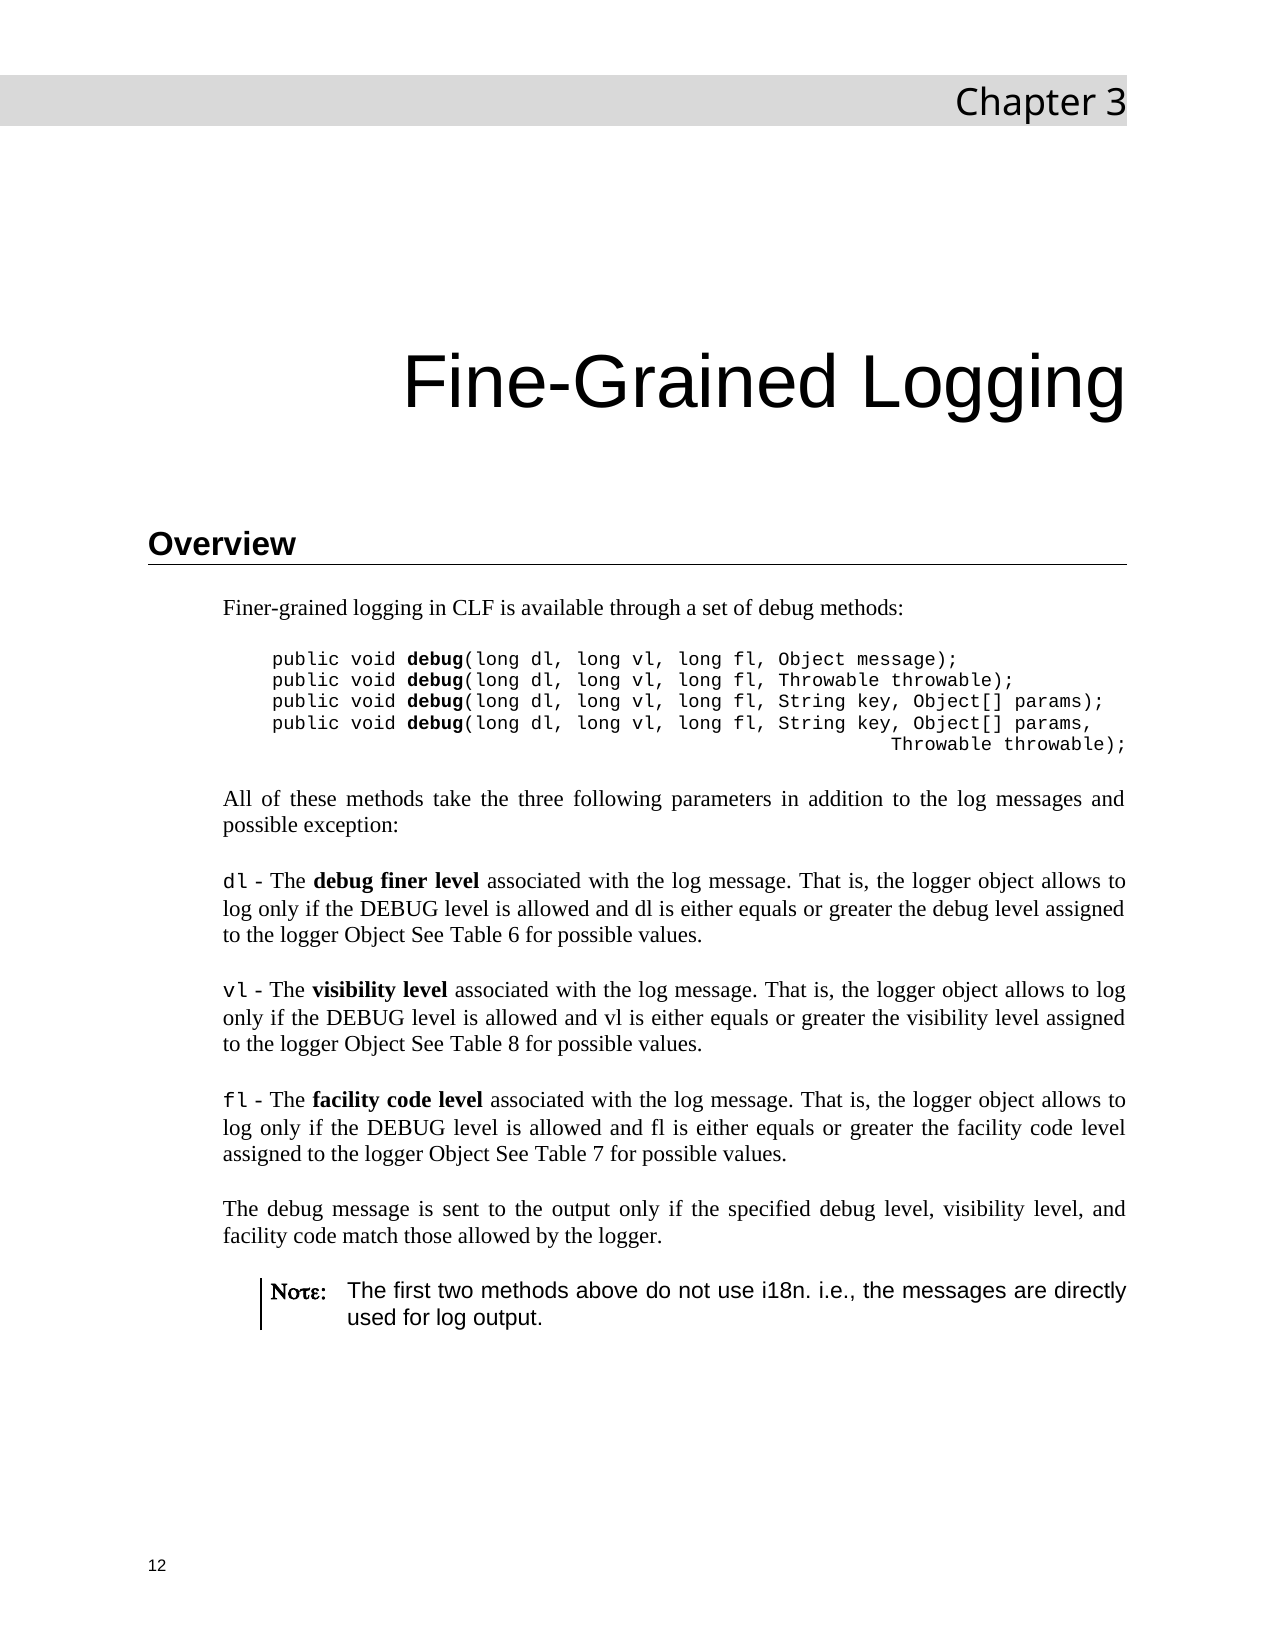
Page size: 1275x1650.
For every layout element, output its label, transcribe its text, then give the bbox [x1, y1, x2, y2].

title Fine-Grained Logging [263, 337, 1127, 423]
text fl - The facility code level associated with the log message. That is, the logger object allows to log only if the DEBUG level is allowed and fl is either equals or greater the facility code level assigned to the logger Object See Table 7 for possible values. [223, 1086, 1127, 1166]
text public void debug(long dl, long vl, long fl, Throwable throwable); [272, 671, 1127, 692]
text public void debug(long dl, long vl, long fl, Object message); [272, 650, 1127, 671]
text The debug message is sent to the output only if the specified debug level, visibility level, and facility code match those allowed by the logger. [223, 1196, 1127, 1248]
text dl - The debug finer level associated with the log message. That is, the logger object allows to log only if the DEBUG level is allowed and dl is either equals or greater the debug level assigned to the logger Object See Table 6 for possible values. [223, 867, 1127, 947]
subtitle Overview [148, 523, 1127, 564]
text Finer-grained logging in CLF is available through a set of debug methods: [223, 594, 1127, 621]
text public void debug(long dl, long vl, long fl, String key, Object[] params); [272, 692, 1127, 713]
list The first two methods above do not use i18n. i.e., the messages are directly used for log output. [260, 1277, 1127, 1330]
text vl - The visibility level associated with the log message. That is, the logger object allows to log only if the DEBUG level is allowed and vl is either equals or greater the visibility level assigned to the logger Object See Table 8 for possible values. [223, 977, 1127, 1057]
text All of these methods take the three following parameters in addition to the log messages and possible exception: [223, 785, 1127, 838]
text public void debug(long dl, long vl, long fl, String key, Object[] params, [272, 713, 1127, 735]
text Throwable throwable); [272, 735, 1127, 756]
